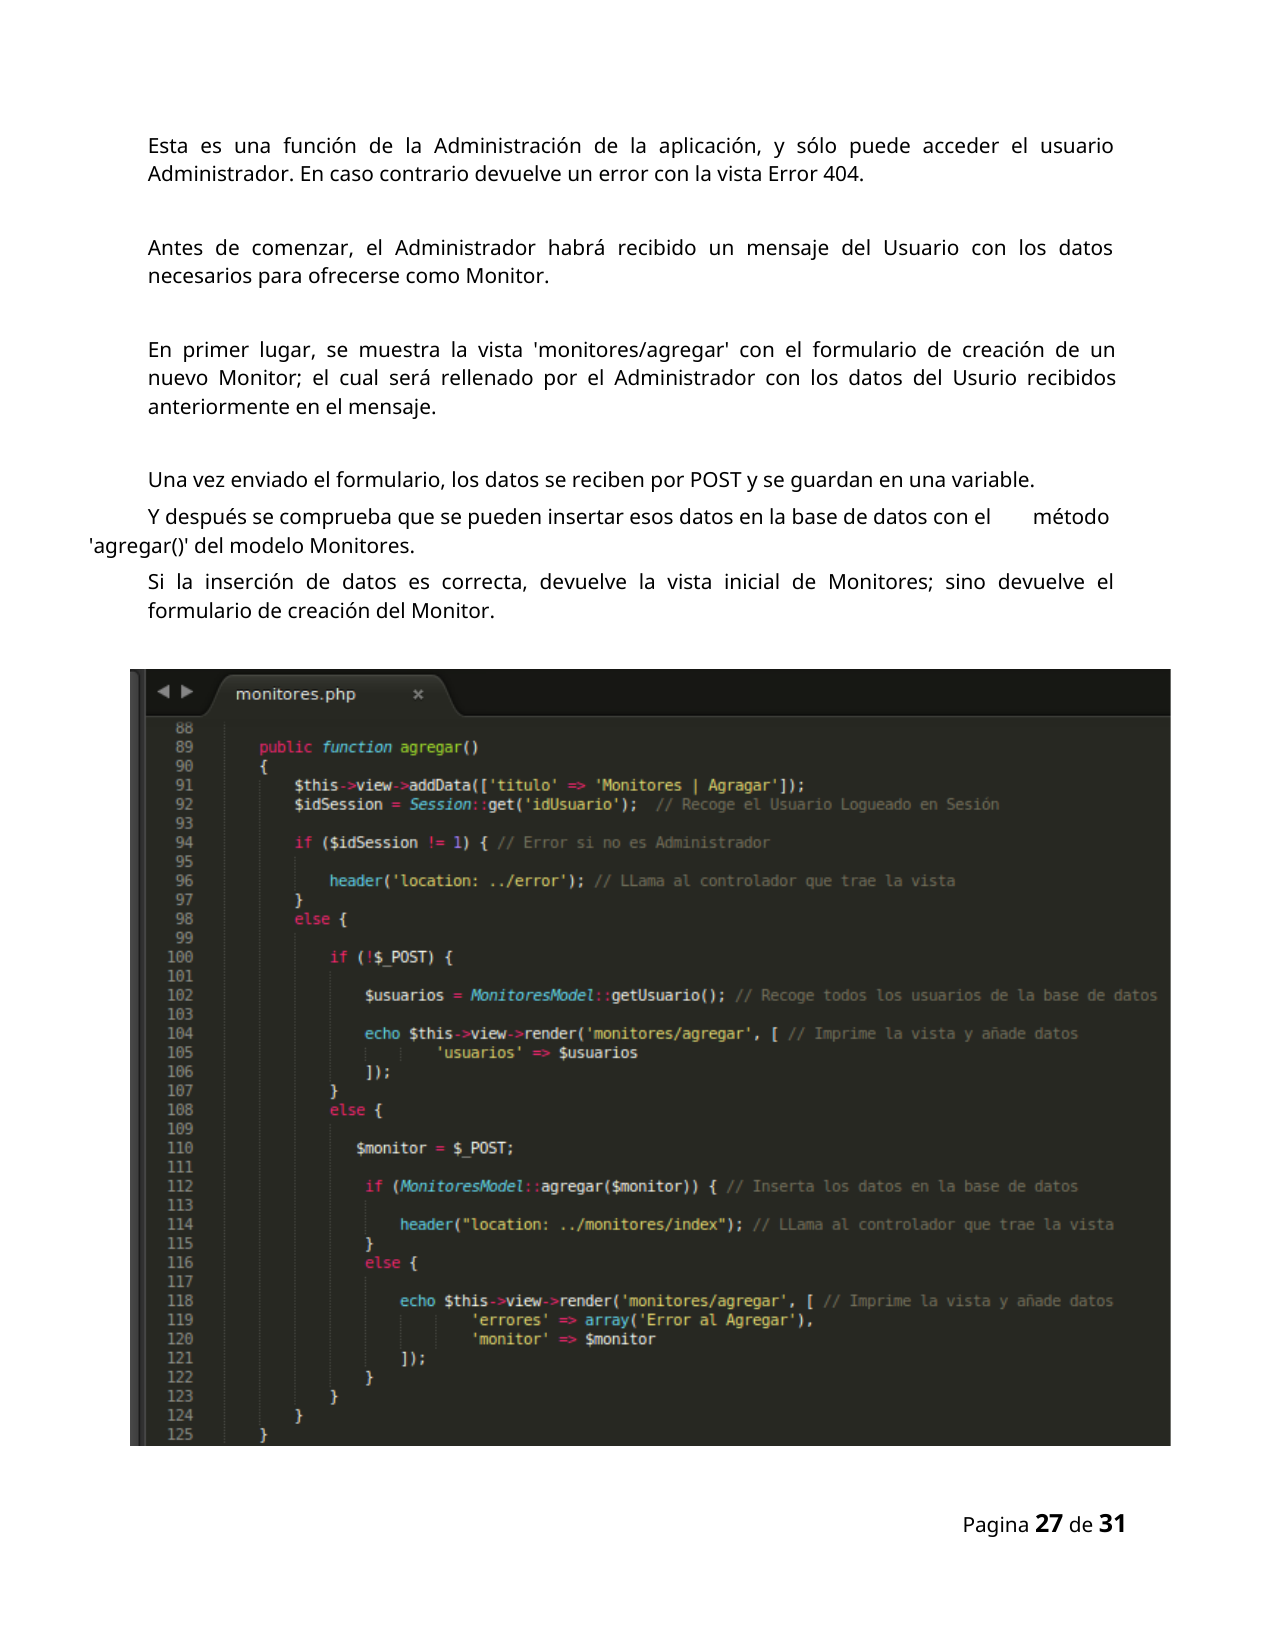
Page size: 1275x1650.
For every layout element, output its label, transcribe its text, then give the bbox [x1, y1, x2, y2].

text En primer lugar, se muestra la vista 'monitores/agregar' con el formulario de creación de un nuevo Monitor; el cual será rellenado por el Administrador con los datos del Usurio recibidos anteriormente en el mensaje. [89, 335, 1127, 420]
text Y después se comprueba que se pueden insertar esos datos en la base de datos con el método 'agregar()' del modelo Monitores. [89, 502, 1127, 559]
text Esta es una función de la Administración de la aplicación, y sólo puede acceder el usuario Administrador. En caso contrario devuelve un error con la vista Error 404. [89, 131, 1127, 188]
text Una vez enviado el formulario, los datos se reciben por POST y se guardan en una variable. [89, 466, 1127, 494]
text Si la inserción de datos es correcta, devuelve la vista inicial de Monitores; sino devuelve el formulario de creación del Monitor. [89, 567, 1127, 624]
picture [130, 669, 1171, 1446]
text Antes de comenzar, el Administrador habrá recibido un mensaje del Usuario con los datos necesarios para ofrecerse como Monitor. [89, 233, 1127, 290]
